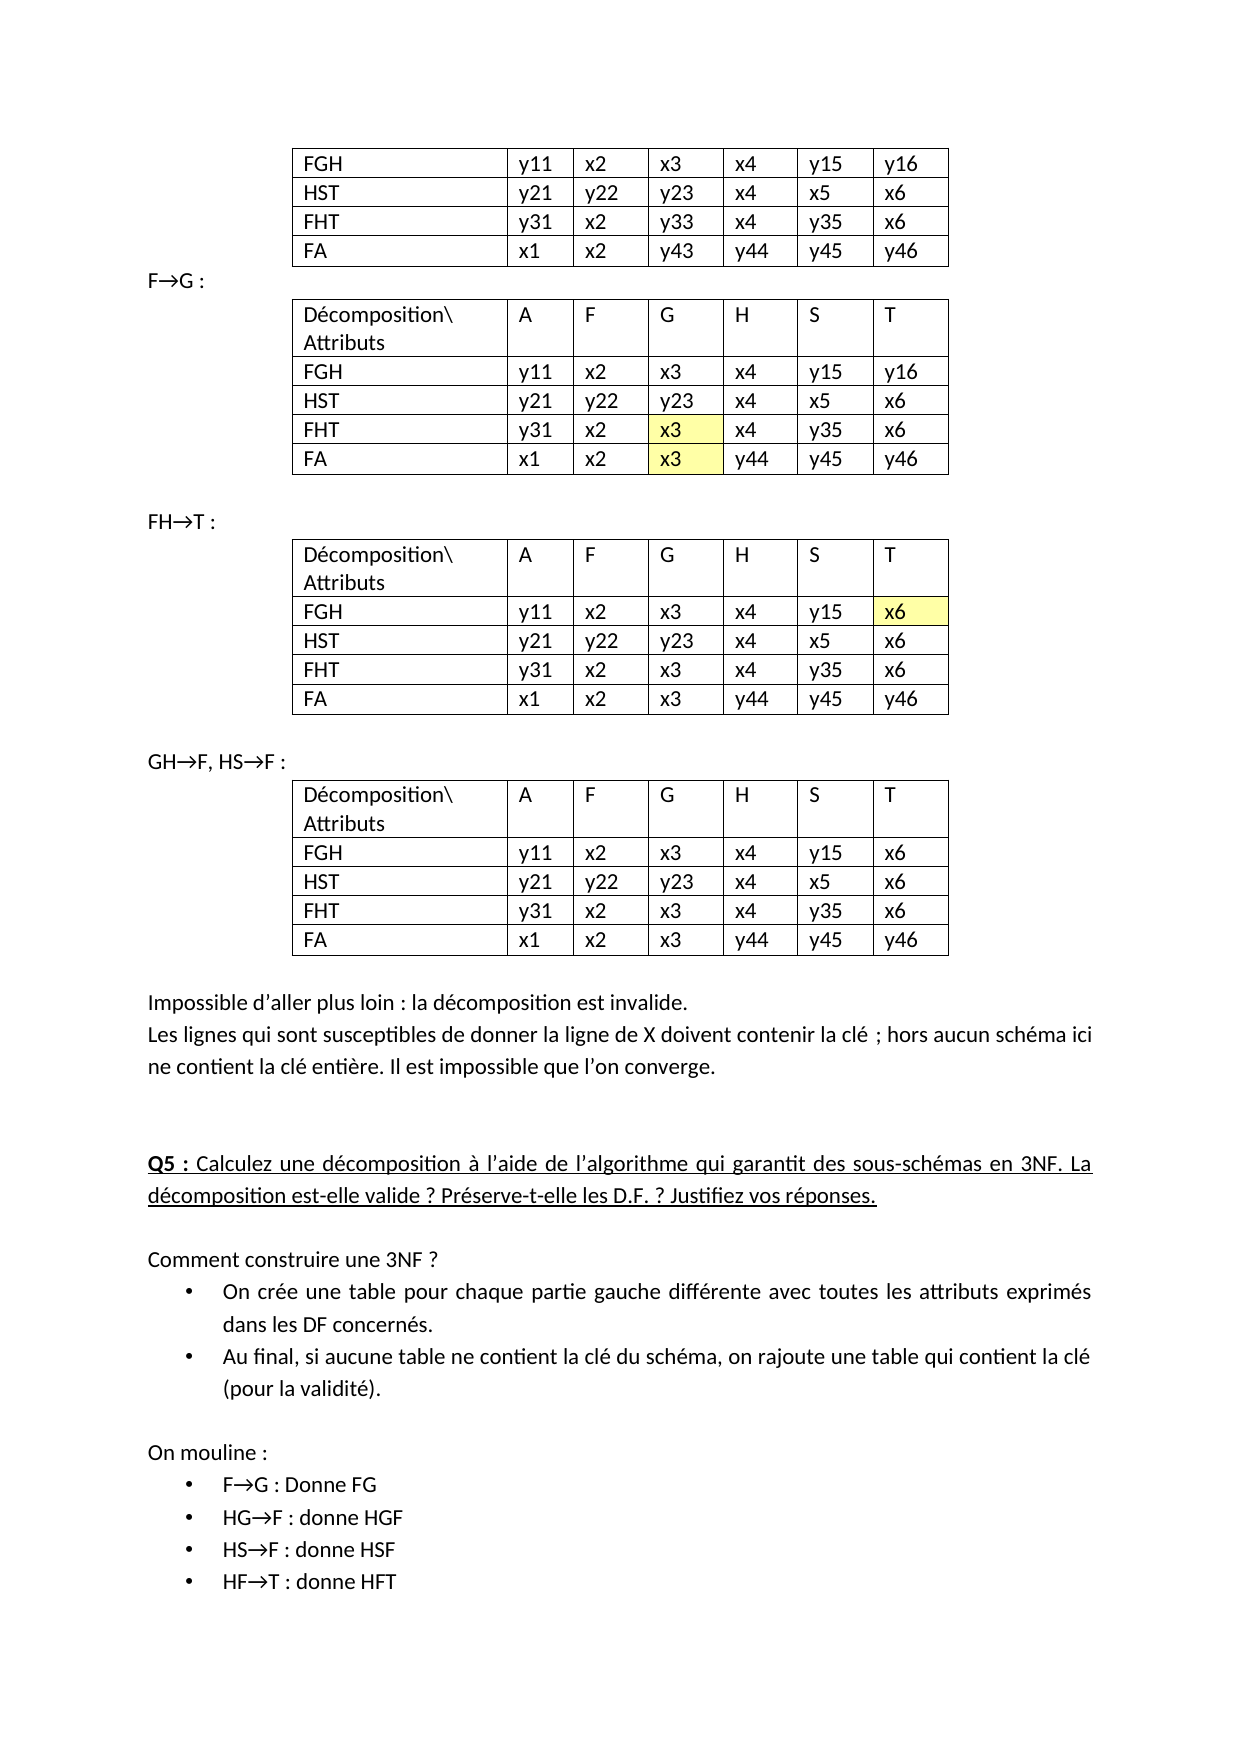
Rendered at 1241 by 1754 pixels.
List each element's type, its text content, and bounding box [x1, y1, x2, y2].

table_header S [798, 540, 873, 596]
table_cell FGH [293, 597, 507, 625]
table_cell FHT [293, 655, 507, 683]
table_cell HST [293, 626, 507, 654]
table_header H [724, 300, 797, 356]
table_cell y45 [798, 444, 873, 474]
table_cell y21 [508, 178, 573, 206]
table_cell FHT [293, 415, 507, 443]
table_cell x3 [649, 655, 723, 683]
table_cell x3 [649, 149, 723, 177]
table_header A [508, 781, 573, 837]
table_cell x1 [508, 685, 573, 714]
table_cell x3 [649, 357, 723, 385]
table_cell x4 [724, 207, 797, 235]
list Au final, si aucune table ne contient la clé du schéma, on rajoute une table qui contient la clé (pour la validité). [185, 1342, 1093, 1402]
table_cell y23 [649, 386, 723, 414]
table_cell y22 [574, 178, 648, 206]
table_cell x6 [874, 838, 948, 866]
table_cell x6 [874, 386, 948, 414]
table_cell y23 [649, 867, 723, 895]
table_cell x3 [649, 838, 723, 866]
table_cell HST [293, 386, 507, 414]
table_cell x6 [874, 867, 948, 895]
table_cell y46 [874, 444, 948, 474]
table_cell FHT [293, 896, 507, 924]
table_cell y33 [649, 207, 723, 235]
text Impossible d’aller plus loin : la décomposition est invalide. [148, 988, 1093, 1016]
table_cell y15 [798, 149, 873, 177]
list HF→T : donne HFT [185, 1567, 1093, 1595]
table_cell HST [293, 178, 507, 206]
table_cell y11 [508, 597, 573, 625]
table_cell x5 [798, 386, 873, 414]
table_cell x4 [724, 357, 797, 385]
table_cell y46 [874, 685, 948, 714]
table_cell x2 [574, 444, 648, 474]
table_cell x6 [874, 896, 948, 924]
table_header G [649, 300, 723, 356]
table_cell y46 [874, 925, 948, 954]
table_cell x2 [574, 149, 648, 177]
table_cell y11 [508, 838, 573, 866]
table_cell y15 [798, 357, 873, 385]
table_cell y44 [724, 236, 797, 266]
table_cell y46 [874, 236, 948, 266]
table_cell x4 [724, 626, 797, 654]
table_header Décomposition\Attributs [293, 300, 507, 356]
text On mouline : [148, 1438, 1093, 1466]
table_cell y31 [508, 415, 573, 443]
table_cell x4 [724, 178, 797, 206]
table_cell y45 [798, 925, 873, 954]
table_cell FA [293, 236, 507, 266]
table_header F [574, 300, 648, 356]
table_cell x3 [649, 685, 723, 714]
table_cell y11 [508, 357, 573, 385]
table_cell y44 [724, 685, 797, 714]
table_cell x6 [874, 626, 948, 654]
table_cell FA [293, 925, 507, 954]
table_header S [798, 300, 873, 356]
table_cell y44 [724, 444, 797, 474]
table_cell x3 [649, 597, 723, 625]
table_cell x5 [798, 178, 873, 206]
table_cell x1 [508, 236, 573, 266]
table_header T [874, 781, 948, 837]
table_header F [574, 540, 648, 596]
table_cell x3 [649, 896, 723, 924]
table_header A [508, 300, 573, 356]
table_header S [798, 781, 873, 837]
table_cell y21 [508, 867, 573, 895]
table_cell y22 [574, 867, 648, 895]
table_cell y21 [508, 386, 573, 414]
table_cell x4 [724, 867, 797, 895]
table_cell y21 [508, 626, 573, 654]
table_cell x2 [574, 685, 648, 714]
table_cell x2 [574, 896, 648, 924]
table_cell x2 [574, 655, 648, 683]
table_cell y16 [874, 149, 948, 177]
text FH→T : [148, 507, 1093, 535]
table_cell x6 [874, 178, 948, 206]
table_cell x2 [574, 357, 648, 385]
list HS→F : donne HSF [185, 1535, 1093, 1563]
table_cell x6 [874, 655, 948, 683]
table_header A [508, 540, 573, 596]
table_header T [874, 540, 948, 596]
table_cell x2 [574, 415, 648, 443]
table_cell y35 [798, 207, 873, 235]
text décomposition est-elle valide ? Préserve-t-elle les D.F. ? Justifiez vos réponses. [148, 1174, 1093, 1209]
table_header F [574, 781, 648, 837]
table_cell x4 [724, 415, 797, 443]
table_header T [874, 300, 948, 356]
table_cell x3 [649, 925, 723, 954]
text F→G : [148, 267, 1093, 294]
table_cell x1 [508, 925, 573, 954]
table_cell x1 [508, 444, 573, 474]
table_cell y15 [798, 597, 873, 625]
table_cell y23 [649, 178, 723, 206]
table_cell y11 [508, 149, 573, 177]
table_cell x6 [874, 207, 948, 235]
table_cell x4 [724, 838, 797, 866]
table_cell x2 [574, 207, 648, 235]
table_cell FA [293, 444, 507, 474]
table_header Décomposition\Attributs [293, 540, 507, 596]
table_cell x4 [724, 149, 797, 177]
table_cell y31 [508, 207, 573, 235]
table_header G [649, 781, 723, 837]
table_cell x3 [649, 415, 723, 443]
table_cell y35 [798, 655, 873, 683]
table_cell FGH [293, 149, 507, 177]
table_cell y35 [798, 415, 873, 443]
table_cell x2 [574, 597, 648, 625]
table_header H [724, 781, 797, 837]
table_cell x4 [724, 655, 797, 683]
table_cell y45 [798, 685, 873, 714]
table_cell y43 [649, 236, 723, 266]
table_cell FA [293, 685, 507, 714]
table_header H [724, 540, 797, 596]
table_cell y15 [798, 838, 873, 866]
table_cell FGH [293, 838, 507, 866]
table_cell x5 [798, 867, 873, 895]
table_cell x2 [574, 838, 648, 866]
table_cell x3 [649, 444, 723, 474]
table_cell x6 [874, 597, 948, 625]
list On crée une table pour chaque partie gauche différente avec toutes les attributs exprimés dans les DF concernés. [185, 1277, 1093, 1338]
table_cell HST [293, 867, 507, 895]
table_cell x2 [574, 925, 648, 954]
table_header Décomposition\Attributs [293, 781, 507, 837]
table_cell x4 [724, 896, 797, 924]
list HG→F : donne HGF [185, 1503, 1093, 1531]
table_cell x4 [724, 386, 797, 414]
text Comment construire une 3NF ? [148, 1245, 1093, 1273]
text Q5 : Calculez une décomposition à l’aide de l’algorithme qui garantit des sous-schémas en 3NF. La [148, 1149, 1093, 1173]
table_cell x5 [798, 626, 873, 654]
table_cell y31 [508, 896, 573, 924]
table_cell x4 [724, 597, 797, 625]
table_cell y22 [574, 386, 648, 414]
table_cell y31 [508, 655, 573, 683]
table_cell FGH [293, 357, 507, 385]
text Les lignes qui sont susceptibles de donner la ligne de X doivent contenir la clé ; hors aucun schéma ici ne contient la clé entière. Il est impossible que l’on converge. [148, 1020, 1093, 1080]
table_cell x2 [574, 236, 648, 266]
table_cell y45 [798, 236, 873, 266]
table_cell FHT [293, 207, 507, 235]
text GH→F, HS→F : [148, 747, 1093, 775]
table_cell y16 [874, 357, 948, 385]
table_cell y22 [574, 626, 648, 654]
table_header G [649, 540, 723, 596]
table_cell y35 [798, 896, 873, 924]
table_cell x6 [874, 415, 948, 443]
table_cell y23 [649, 626, 723, 654]
list F→G : Donne FG [185, 1471, 1093, 1499]
table_cell y44 [724, 925, 797, 954]
